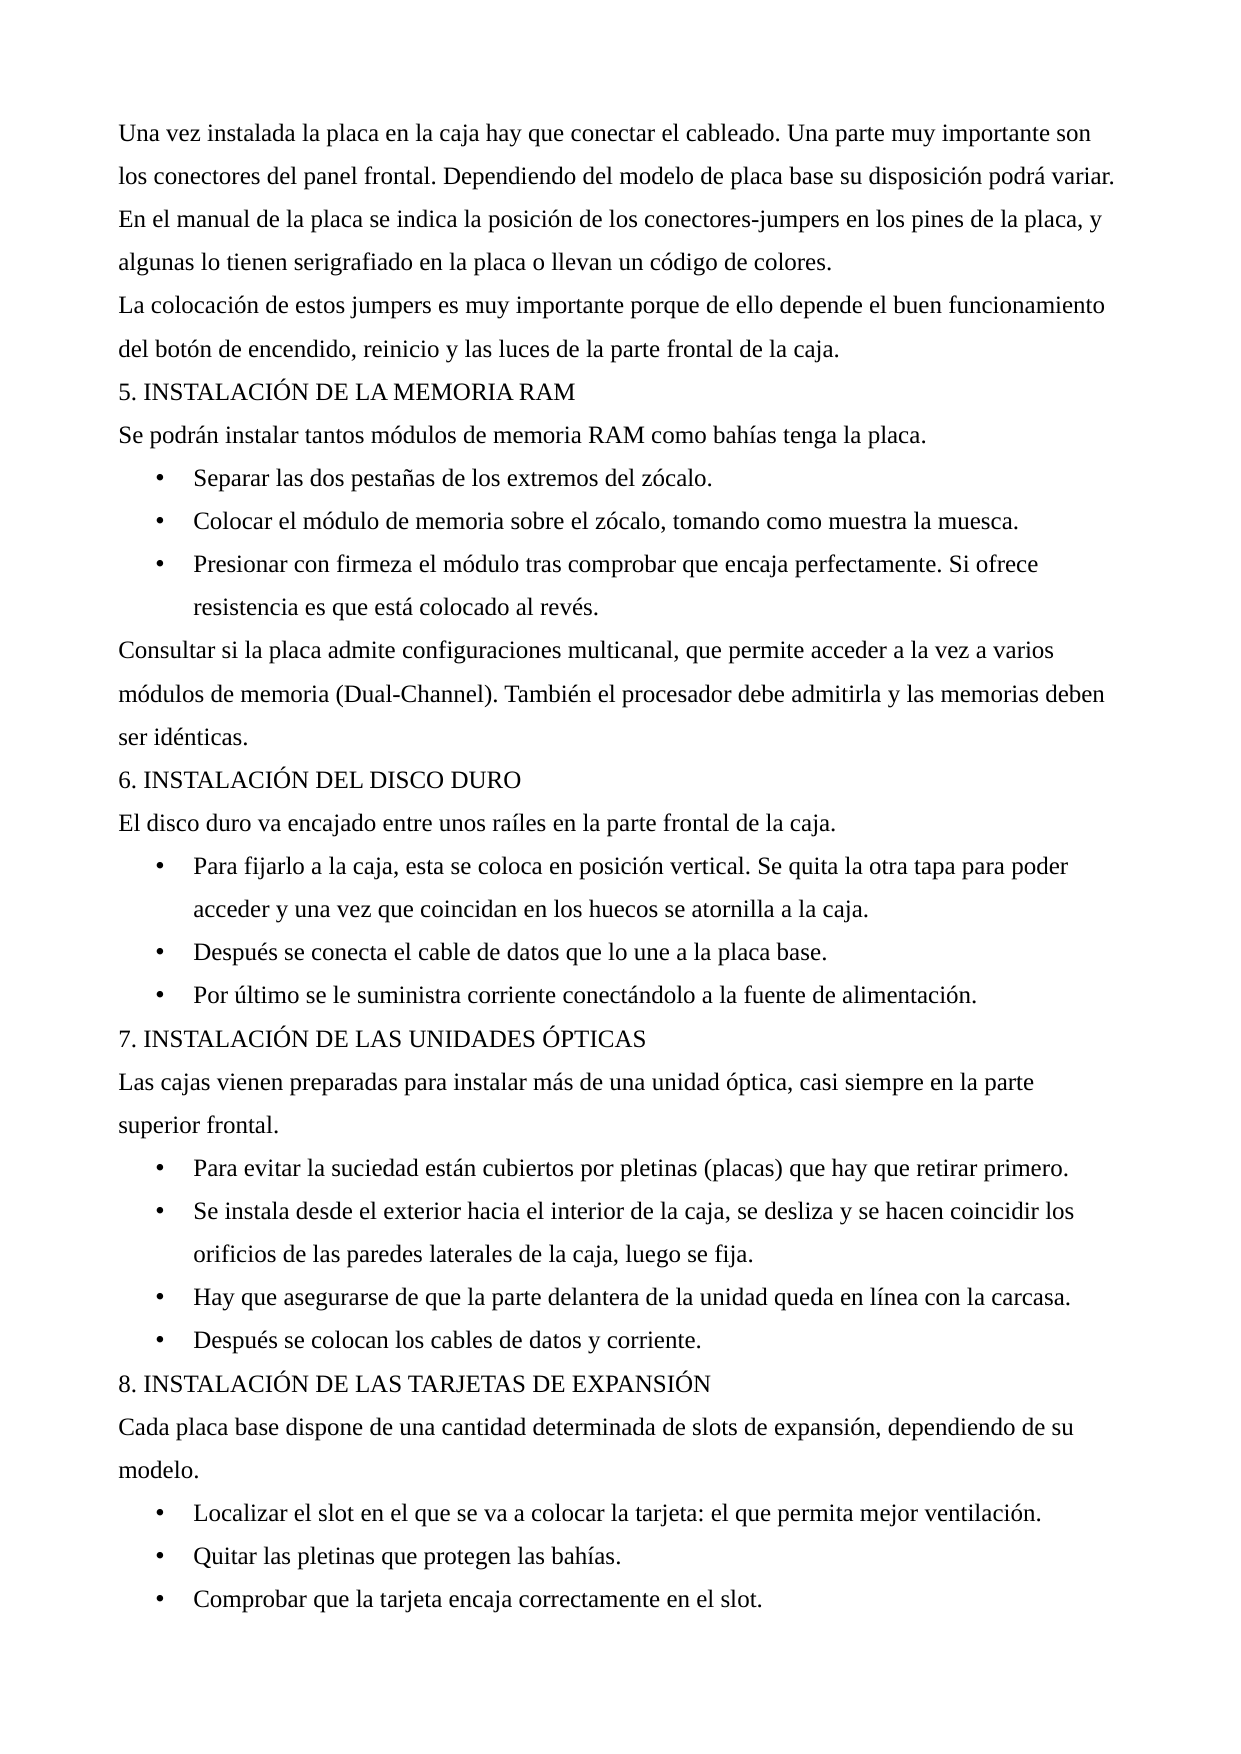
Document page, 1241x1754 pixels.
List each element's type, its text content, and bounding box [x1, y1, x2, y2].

text 5. INSTALACIÓN DE LA MEMORIA RAM [118, 377, 1122, 406]
list Comprobar que la tarjeta encaja correctamente en el slot. [156, 1584, 1122, 1613]
text 7. INSTALACIÓN DE LAS UNIDADES ÓPTICAS [118, 1024, 1122, 1052]
text Las cajas vienen preparadas para instalar más de una unidad óptica, casi siempre en la parte superior frontal. [118, 1067, 1122, 1139]
list Después se conecta el cable de datos que lo une a la placa base. [156, 937, 1122, 966]
list Por último se le suministra corriente conectándolo a la fuente de alimentación. [156, 981, 1122, 1009]
list Hay que asegurarse de que la parte delantera de la unidad queda en línea con la carcasa. [156, 1282, 1122, 1311]
list Después se colocan los cables de datos y corriente. [156, 1326, 1122, 1354]
list Para fijarlo a la caja, esta se coloca en posición vertical. Se quita la otra tapa para poder acceder y una vez que coincidan en los huecos se atornilla a la caja. [156, 851, 1122, 923]
text El disco duro va encajado entre unos raíles en la parte frontal de la caja. [118, 808, 1122, 837]
text 8. INSTALACIÓN DE LAS TARJETAS DE EXPANSIÓN [118, 1369, 1122, 1397]
list Presionar con firmeza el módulo tras comprobar que encaja perfectamente. Si ofrece resistencia es que está colocado al revés. [156, 549, 1122, 621]
list Colocar el módulo de memoria sobre el zócalo, tomando como muestra la muesca. [156, 506, 1122, 535]
list Para evitar la suciedad están cubiertos por pletinas (placas) que hay que retirar primero. [156, 1153, 1122, 1182]
text Cada placa base dispone de una cantidad determinada de slots de expansión, dependiendo de su modelo. [118, 1412, 1122, 1484]
text Consultar si la placa admite configuraciones multicanal, que permite acceder a la vez a varios módulos de memoria (Dual-Channel). También el procesador debe admitirla y las memorias deben ser idénticas. [118, 636, 1122, 751]
list Separar las dos pestañas de los extremos del zócalo. [156, 463, 1122, 492]
text Una vez instalada la placa en la caja hay que conectar el cableado. Una parte muy importante son los conectores del panel frontal. Dependiendo del modelo de placa base su disposición podrá variar. [118, 118, 1122, 190]
list Quitar las pletinas que protegen las bahías. [156, 1541, 1122, 1570]
text En el manual de la placa se indica la posición de los conectores-jumpers en los pines de la placa, y algunas lo tienen serigrafiado en la placa o llevan un código de colores. [118, 204, 1122, 276]
list Se instala desde el exterior hacia el interior de la caja, se desliza y se hacen coincidir los orificios de las paredes laterales de la caja, luego se fija. [156, 1196, 1122, 1268]
text La colocación de estos jumpers es muy importante porque de ello depende el buen funcionamiento del botón de encendido, reinicio y las luces de la parte frontal de la caja. [118, 291, 1122, 362]
text Se podrán instalar tantos módulos de memoria RAM como bahías tenga la placa. [118, 420, 1122, 449]
text 6. INSTALACIÓN DEL DISCO DURO [118, 765, 1122, 794]
list Localizar el slot en el que se va a colocar la tarjeta: el que permita mejor ventilación. [156, 1498, 1122, 1527]
